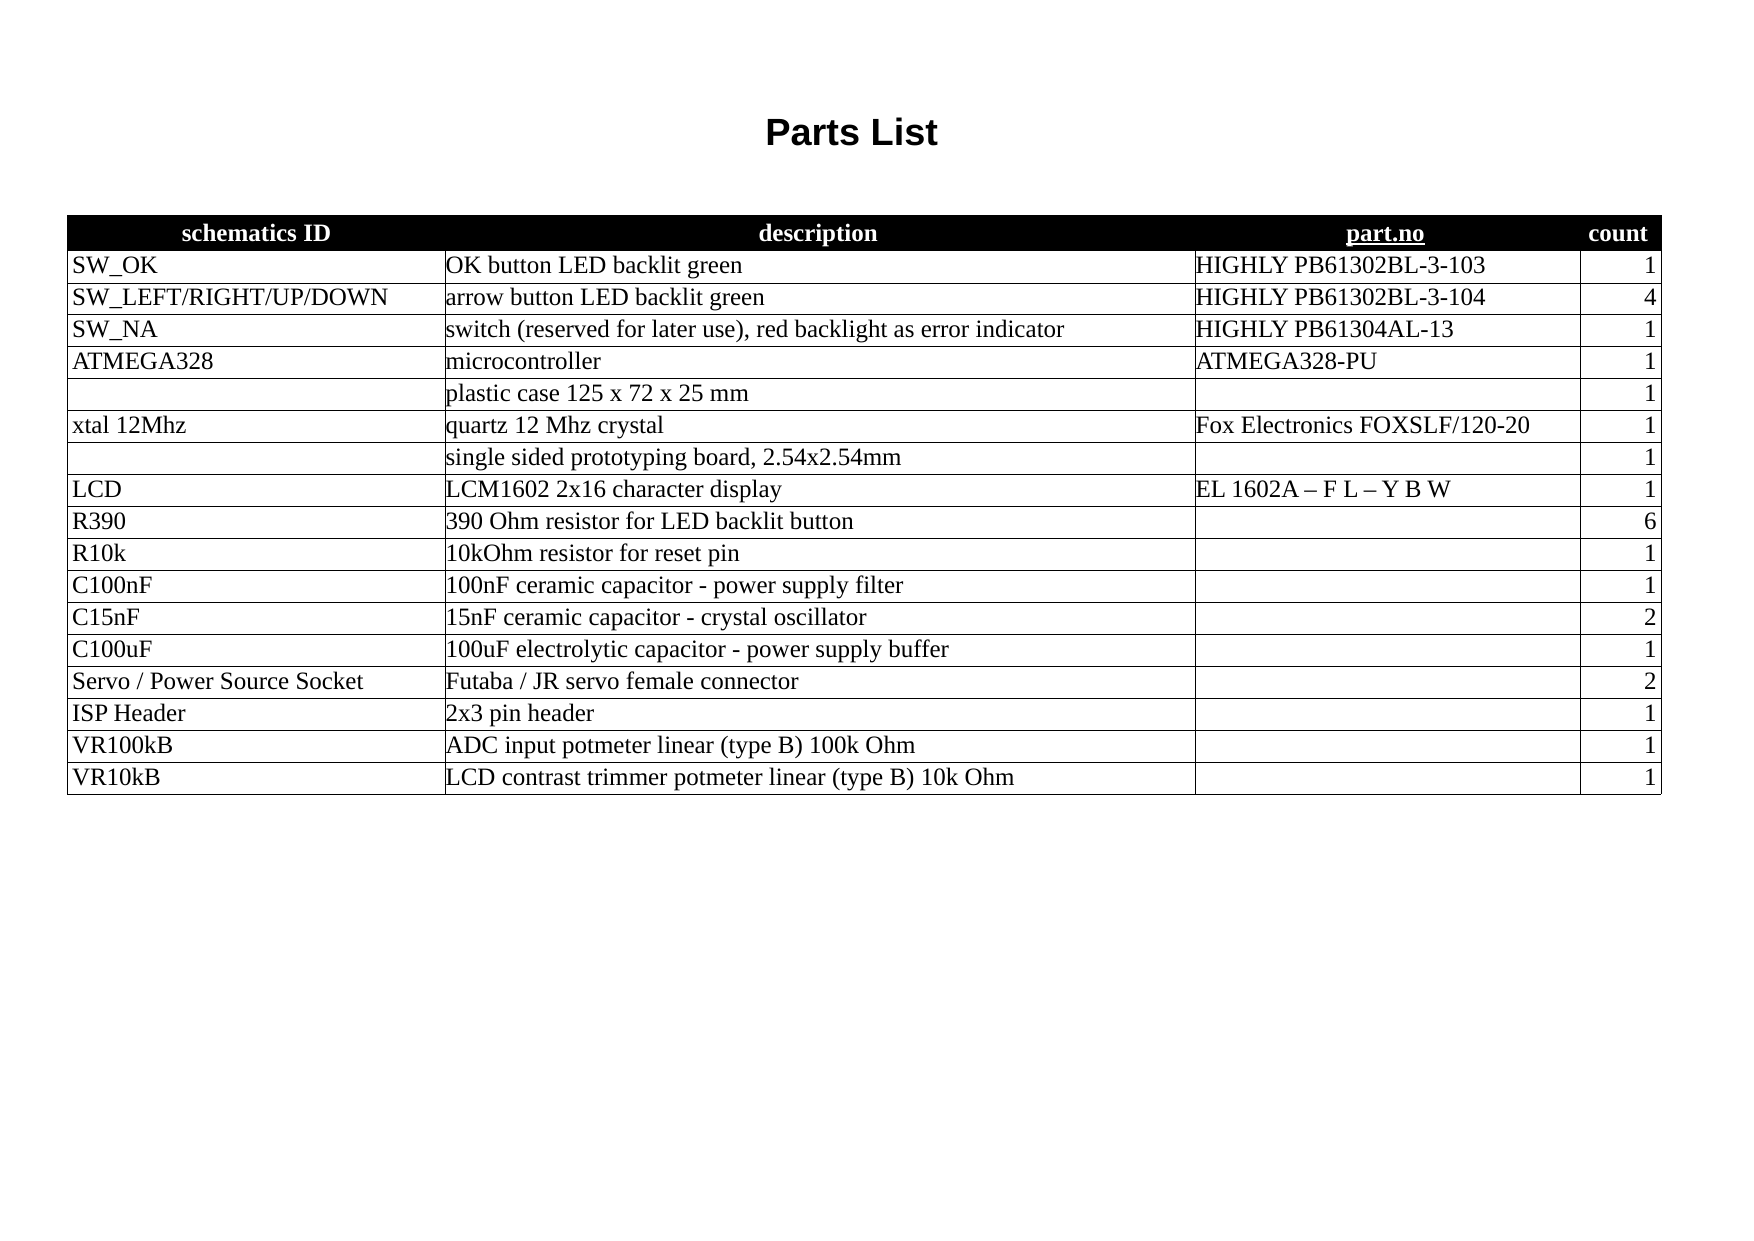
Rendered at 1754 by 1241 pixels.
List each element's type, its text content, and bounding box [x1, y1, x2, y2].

table_cell 1 [1581, 539, 1661, 570]
table_cell [1196, 667, 1580, 698]
table_cell [68, 379, 445, 410]
table_cell 2x3 pin header [446, 699, 1195, 730]
subtitle Parts List [67, 110, 1636, 154]
table_cell [1196, 603, 1580, 634]
table_cell quartz 12 Mhz crystal [446, 411, 1195, 442]
table_cell 100nF ceramic capacitor - power supply filter [446, 571, 1195, 602]
table_cell LCM1602 2x16 character display [446, 475, 1195, 506]
table_cell Fox Electronics FOXSLF/120-20 [1196, 411, 1580, 442]
table_cell [1196, 571, 1580, 602]
table_cell [1196, 763, 1580, 794]
table_cell 1 [1581, 315, 1661, 346]
table_cell VR100kB [68, 731, 445, 762]
table_cell [68, 443, 445, 474]
table_cell 1 [1581, 635, 1661, 666]
table_cell 100uF electrolytic capacitor - power supply buffer [446, 635, 1195, 666]
table_cell 1 [1581, 763, 1661, 794]
table_cell [1196, 699, 1580, 730]
table_cell 10kOhm resistor for reset pin [446, 539, 1195, 570]
table_cell 2 [1581, 667, 1661, 698]
table_cell 6 [1581, 507, 1661, 538]
table_cell xtal 12Mhz [68, 411, 445, 442]
table_cell 1 [1581, 251, 1661, 282]
table_cell single sided prototyping board, 2.54x2.54mm [446, 443, 1195, 474]
table_cell Futaba / JR servo female connector [446, 667, 1195, 698]
table_cell microcontroller [446, 347, 1195, 378]
table_cell HIGHLY PB61302BL-3-104 [1196, 284, 1580, 314]
table_cell Servo / Power Source Socket [68, 667, 445, 698]
table_cell 1 [1581, 379, 1661, 410]
table_cell SW_NA [68, 315, 445, 346]
table_cell HIGHLY PB61302BL-3-103 [1196, 251, 1580, 282]
table_cell 1 [1581, 571, 1661, 602]
table_cell ADC input potmeter linear (type B) 100k Ohm [446, 731, 1195, 762]
table_cell ISP Header [68, 699, 445, 730]
table_cell OK button LED backlit green [446, 251, 1195, 282]
table_cell [1196, 539, 1580, 570]
table_cell 1 [1581, 731, 1661, 762]
table_cell switch (reserved for later use), red backlight as error indicator [446, 315, 1195, 346]
table_cell 1 [1581, 475, 1661, 506]
table_header description [446, 216, 1195, 250]
table_cell SW_LEFT/RIGHT/UP/DOWN [68, 284, 445, 314]
table_cell LCD contrast trimmer potmeter linear (type B) 10k Ohm [446, 763, 1195, 794]
table_cell [1196, 507, 1580, 538]
table_cell R10k [68, 539, 445, 570]
table_cell 1 [1581, 699, 1661, 730]
table_cell R390 [68, 507, 445, 538]
table_cell [1196, 635, 1580, 666]
table_cell EL 1602A – F L – Y B W [1196, 475, 1580, 506]
table_cell ATMEGA328-PU [1196, 347, 1580, 378]
table_cell C15nF [68, 603, 445, 634]
table_cell 1 [1581, 443, 1661, 474]
table_cell 1 [1581, 411, 1661, 442]
table_cell arrow button LED backlit green [446, 284, 1195, 314]
table_cell 2 [1581, 603, 1661, 634]
table_cell C100uF [68, 635, 445, 666]
table_cell 4 [1581, 284, 1661, 314]
table_header schematics ID [68, 216, 445, 250]
table_cell [1196, 443, 1580, 474]
table_header count [1581, 216, 1661, 250]
table_cell SW_OK [68, 251, 445, 282]
table_cell VR10kB [68, 763, 445, 794]
table_cell ATMEGA328 [68, 347, 445, 378]
table_cell plastic case 125 x 72 x 25 mm [446, 379, 1195, 410]
table_cell [1196, 379, 1580, 410]
table_cell C100nF [68, 571, 445, 602]
table_cell LCD [68, 475, 445, 506]
table_cell 15nF ceramic capacitor - crystal oscillator [446, 603, 1195, 634]
table_cell [1196, 731, 1580, 762]
table_cell HIGHLY PB61304AL-13 [1196, 315, 1580, 346]
table_cell 390 Ohm resistor for LED backlit button [446, 507, 1195, 538]
table_header part.no [1196, 216, 1580, 250]
table_cell 1 [1581, 347, 1661, 378]
